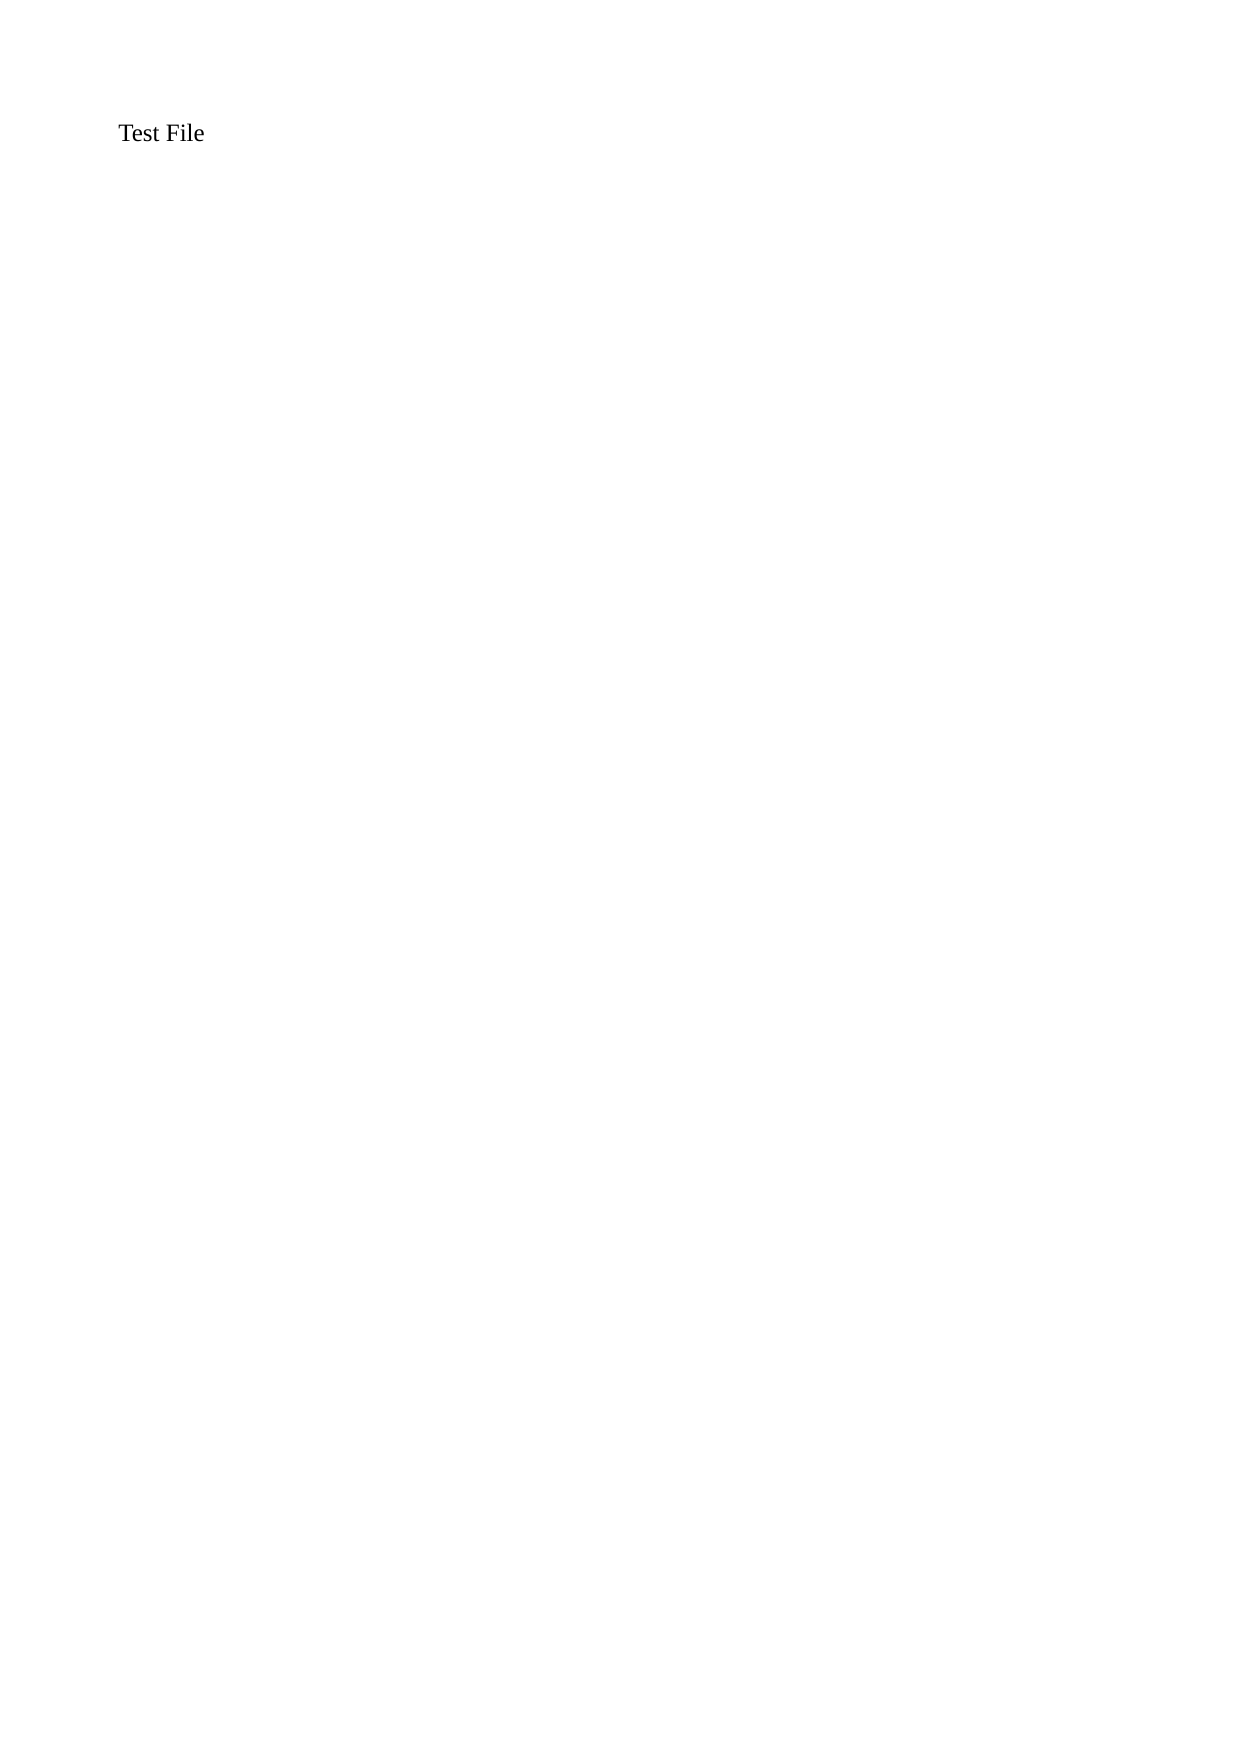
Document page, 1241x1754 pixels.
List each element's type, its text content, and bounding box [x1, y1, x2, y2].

text Test File [118, 118, 1122, 147]
